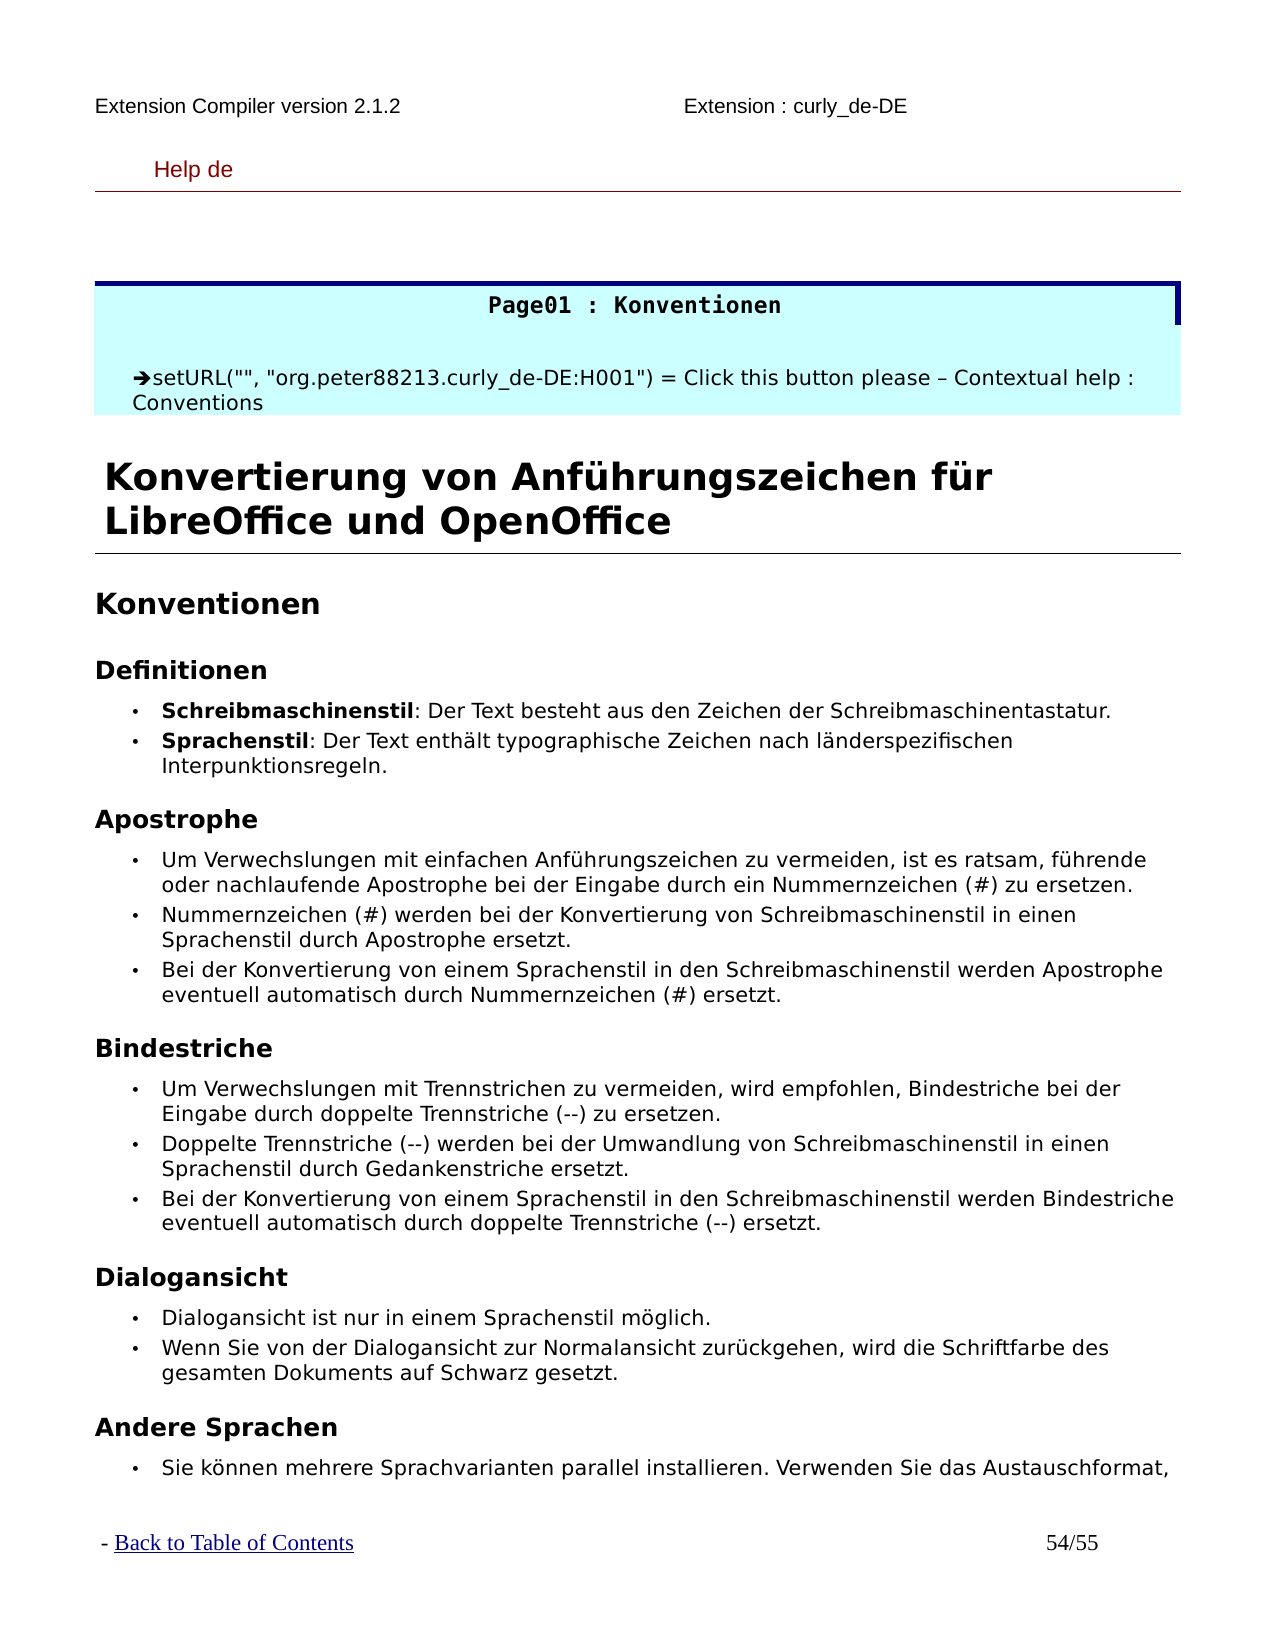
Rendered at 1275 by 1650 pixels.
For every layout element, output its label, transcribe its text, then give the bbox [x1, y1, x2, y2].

list setURL("", "org.peter88213.curly_de-DE:H001") = Click this button please – Contextual help : Conventions [94, 366, 1181, 415]
list Wenn Sie von der Dialogansicht zur Normalansicht zurückgehen, wird die Schriftfarbe des gesamten Dokuments auf Schwarz gesetzt. [132, 1336, 1181, 1385]
text Definitionen [94, 656, 1181, 685]
text Konvertierung von Anführungszeichen für LibreOffice und OpenOffice [94, 446, 1181, 553]
text Apostrophe [94, 806, 1181, 835]
text Page01 : Konventionen [94, 282, 1175, 325]
list Doppelte Trennstriche (--) werden bei der Umwandlung von Schreibmaschinenstil in einen Sprachenstil durch Gedankenstriche ersetzt. [132, 1132, 1181, 1181]
text Andere Sprachen [94, 1413, 1181, 1442]
text Konventionen [94, 587, 1181, 621]
list Schreibmaschinenstil: Der Text besteht aus den Zeichen der Schreibmaschinentastatur. [132, 699, 1181, 723]
list Dialogansicht ist nur in einem Sprachenstil möglich. [132, 1306, 1181, 1330]
text Help de [94, 147, 1181, 192]
text Dialogansicht [94, 1263, 1181, 1292]
list Um Verwechslungen mit Trennstrichen zu vermeiden, wird empfohlen, Bindestriche bei der Eingabe durch doppelte Trennstriche (--) zu ersetzen. [132, 1077, 1181, 1126]
text Bindestriche [94, 1035, 1181, 1064]
list Sie können mehrere Sprachvarianten parallel installieren. Verwenden Sie das Austauschformat, [132, 1455, 1181, 1480]
list Nummernzeichen (#) werden bei der Konvertierung von Schreibmaschinenstil in einen Sprachenstil durch Apostrophe ersetzt. [132, 903, 1181, 952]
list Bei der Konvertierung von einem Sprachenstil in den Schreibmaschinenstil werden Apostrophe eventuell automatisch durch Nummernzeichen (#) ersetzt. [132, 958, 1181, 1007]
list Sprachenstil: Der Text enthält typographische Zeichen nach länderspezifischen Interpunktionsregeln. [132, 729, 1181, 778]
list Um Verwechslungen mit einfachen Anführungszeichen zu vermeiden, ist es ratsam, führende oder nachlaufende Apostrophe bei der Eingabe durch ein Nummernzeichen (#) zu ersetzen. [132, 848, 1181, 897]
list Bei der Konvertierung von einem Sprachenstil in den Schreibmaschinenstil werden Bindestriche eventuell automatisch durch doppelte Trennstriche (--) ersetzt. [132, 1187, 1181, 1236]
